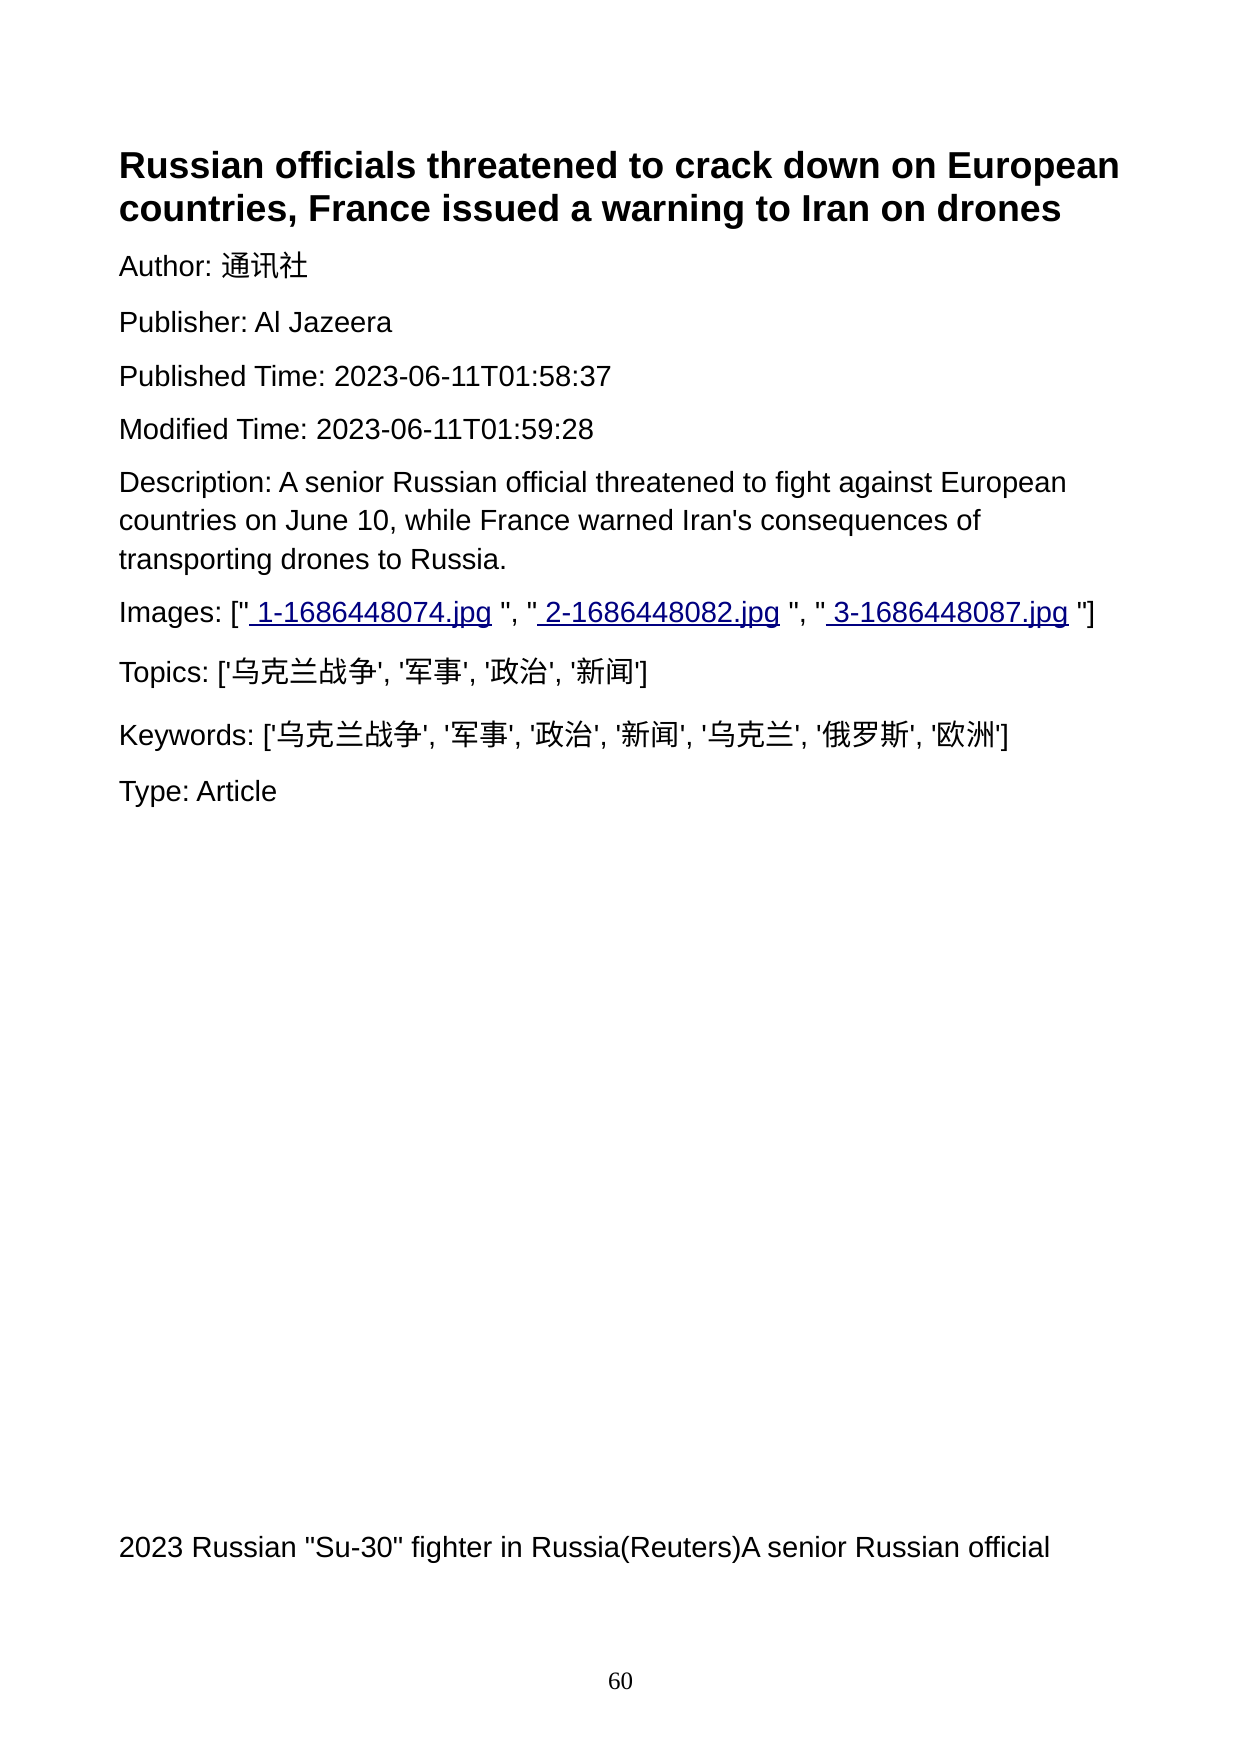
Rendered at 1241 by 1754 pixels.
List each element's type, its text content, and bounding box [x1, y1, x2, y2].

text Keywords: ['乌克兰战争', '军事', '政治', '新闻', '乌克兰', '俄罗斯', '欧洲'] [118, 711, 1122, 753]
text Published Time: 2023-06-11T01:58:37 [118, 358, 1122, 392]
text Author: 通讯社 [118, 242, 1122, 284]
text Type: Article [118, 774, 1122, 808]
text Images: [" 1-1686448074.jpg ", " 2-1686448082.jpg ", " 3-1686448087.jpg "] [118, 595, 1122, 628]
text 2023 Russian "Su-30" fighter in Russia(Reuters)A senior Russian official [118, 827, 1122, 1564]
subtitle Russian officials threatened to crack down on European countries, France issued a warning to Iran on drones [118, 143, 1122, 230]
text Publisher: Al Jazeera [118, 305, 1122, 339]
text Description: A senior Russian official threatened to fight against European countries on June 10, while France warned Iran's consequences of transporting drones to Russia. [118, 465, 1122, 575]
text Modified Time: 2023-06-11T01:59:28 [118, 412, 1122, 445]
text Topics: ['乌克兰战争', '军事', '政治', '新闻'] [118, 648, 1122, 690]
